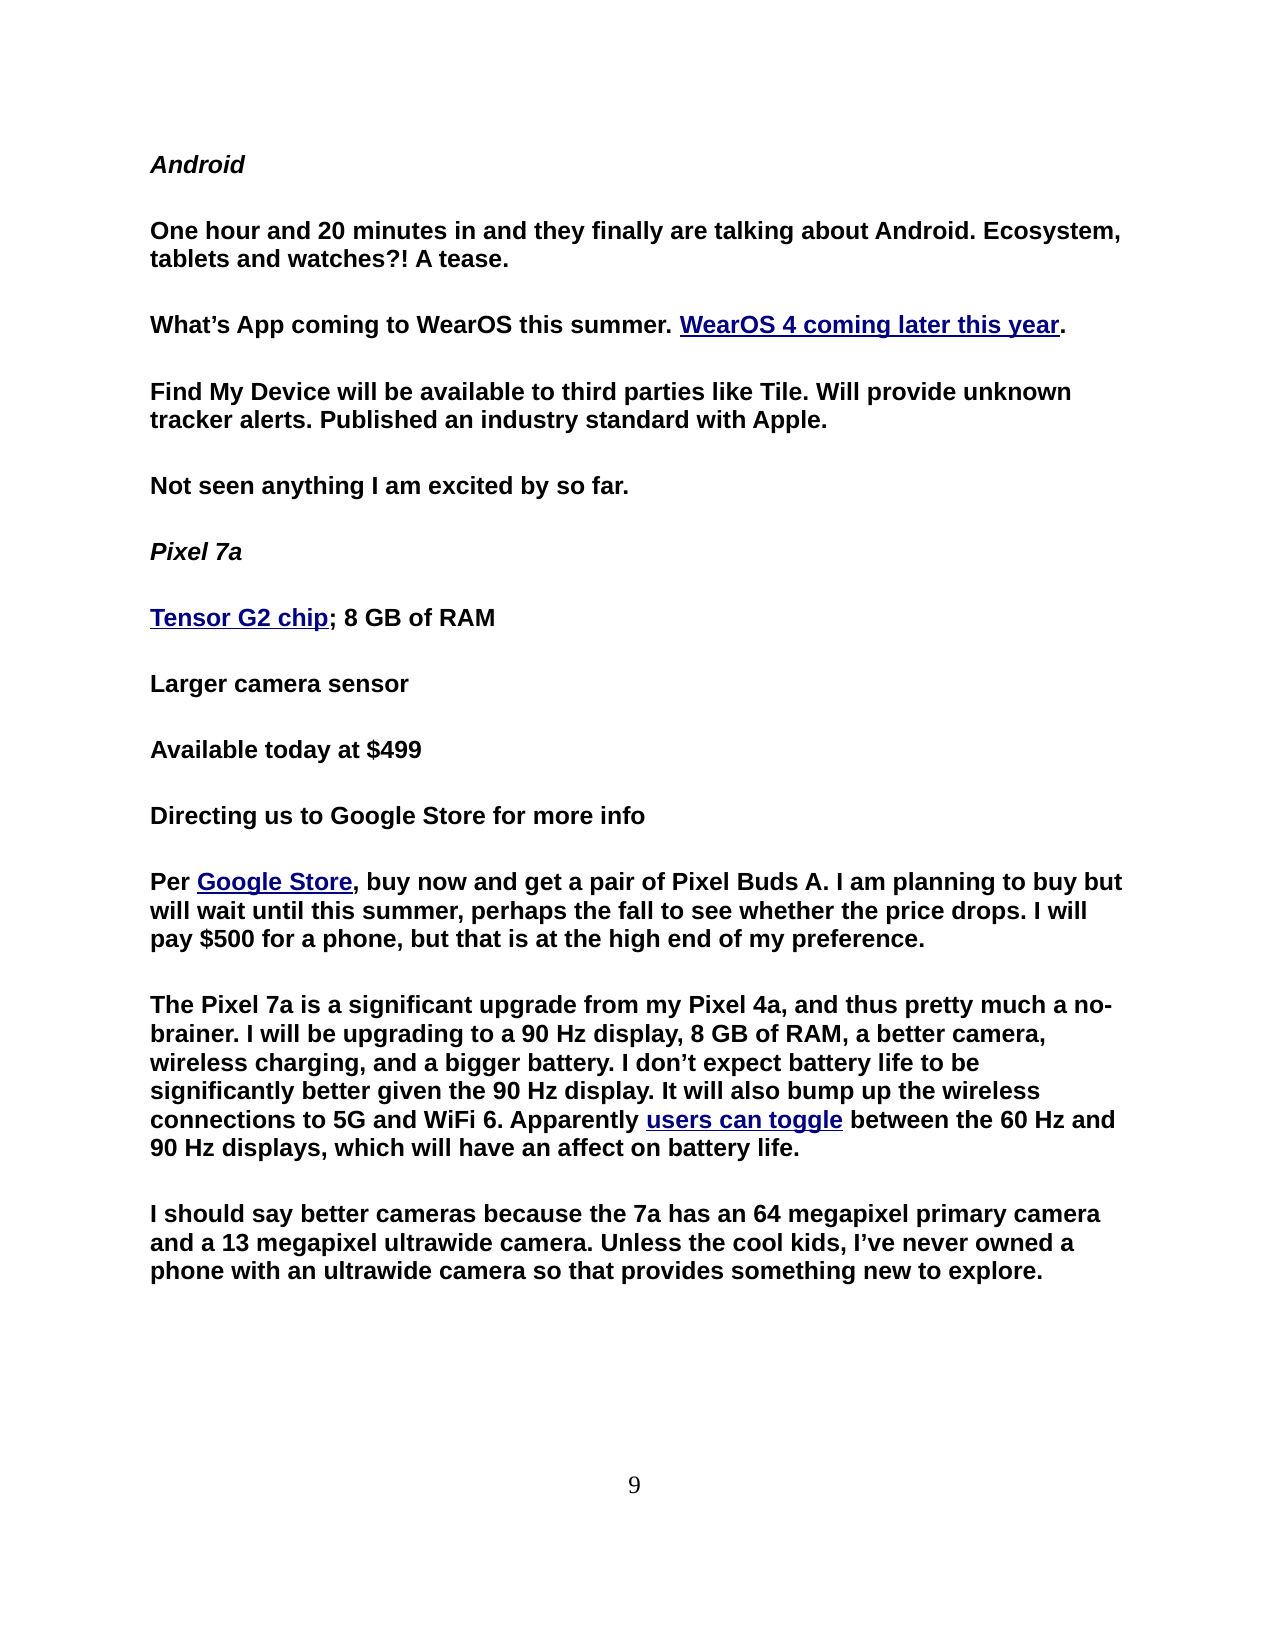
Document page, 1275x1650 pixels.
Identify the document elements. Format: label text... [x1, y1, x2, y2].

subtitle Larger camera sensor [150, 669, 1125, 698]
subtitle Available today at $499 [150, 735, 1125, 764]
subtitle One hour and 20 minutes in and they finally are talking about Android. Ecosystem, tablets and watches?! A tease. [150, 216, 1125, 273]
subtitle The Pixel 7a is a significant upgrade from my Pixel 4a, and thus pretty much a no-brainer. I will be upgrading to a 90 Hz display, 8 GB of RAM, a better camera, wireless charging, and a bigger battery. I don’t expect battery life to be significantly better given the 90 Hz display. It will also bump up the wireless connections to 5G and WiFi 6. Apparently users can toggle between the 60 Hz and 90 Hz displays, which will have an affect on battery life. [150, 991, 1125, 1162]
subtitle Not seen anything I am excited by so far. [150, 471, 1125, 500]
subtitle Android [150, 150, 1125, 178]
subtitle I should say better cameras because the 7a has an 64 megapixel primary camera and a 13 megapixel ultrawide camera. Unless the cool kids, I’ve never owned a phone with an ultrawide camera so that provides something new to explore. [150, 1199, 1125, 1285]
subtitle Tensor G2 chip; 8 GB of RAM [150, 603, 1125, 632]
subtitle Find My Device will be available to third parties like Tile. Will provide unknown tracker alerts. Published an industry standard with Apple. [150, 377, 1125, 434]
subtitle Pixel 7a [150, 537, 1125, 566]
subtitle What’s App coming to WearOS this summer. WearOS 4 coming later this year. [150, 311, 1125, 339]
subtitle Directing us to Google Store for more info [150, 801, 1125, 830]
subtitle Per Google Store, buy now and get a pair of Pixel Buds A. I am planning to buy but will wait until this summer, perhaps the fall to see whether the price drops. I will pay $500 for a phone, but that is at the high end of my preference. [150, 867, 1125, 953]
